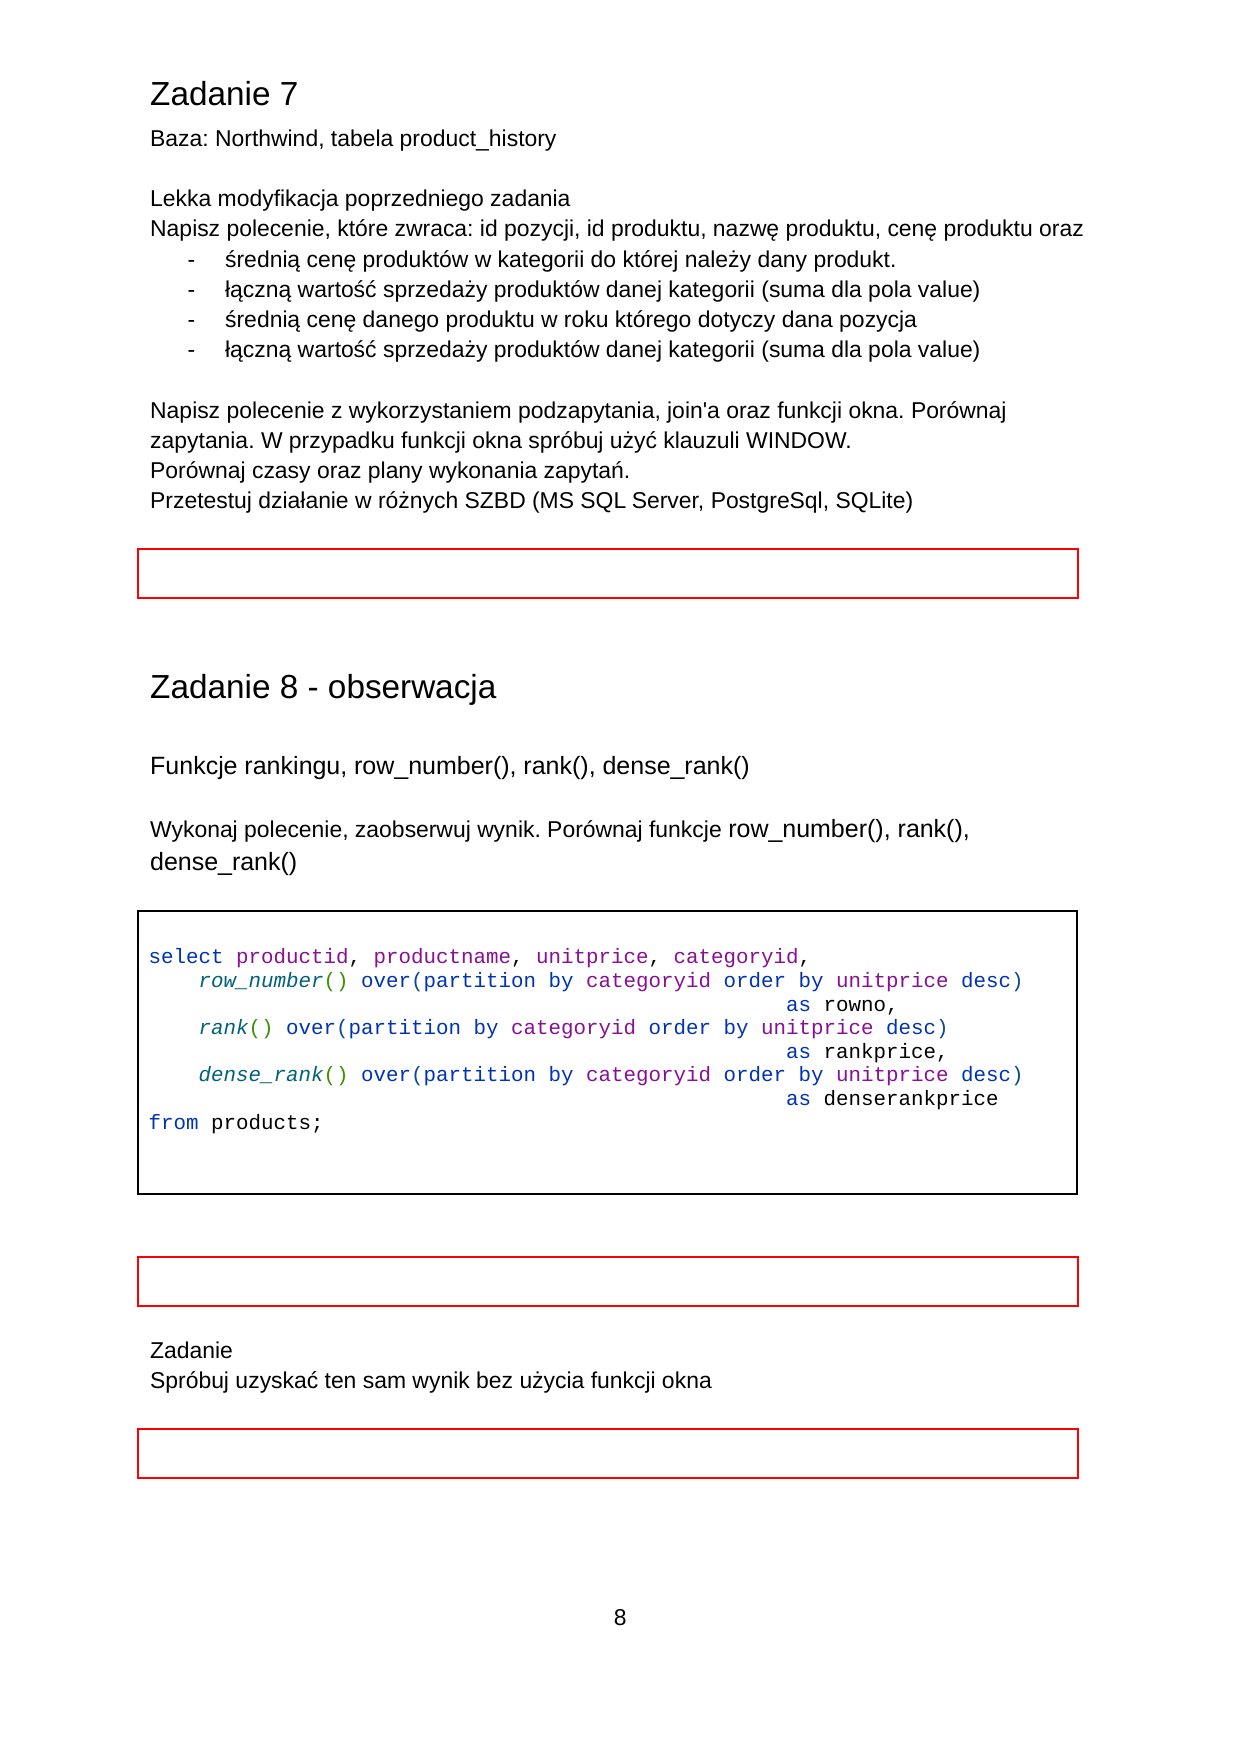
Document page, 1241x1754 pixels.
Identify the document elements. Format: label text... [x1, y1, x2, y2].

list średnią cenę produktów w kategorii do której należy dany produkt. [187, 246, 1090, 272]
subtitle Zadanie 8 - obserwacja [150, 667, 1090, 705]
list łączną wartość sprzedaży produktów danej kategorii (suma dla pola value) [187, 276, 1090, 302]
text Spróbuj uzyskać ten sam wynik bez użycia funkcji okna [150, 1367, 1090, 1394]
table_header select productid, productname, unitprice, categoryid, row_number() over(partition by categoryid order by unitprice desc) as rowno, rank() over(partition by categoryid order by unitprice desc) as rankprice, dense_rank() over(partition by categoryid order by unitprice desc) as denserankprice from products; [139, 912, 1076, 1193]
list łączną wartość sprzedaży produktów danej kategorii (suma dla pola value) [187, 336, 1090, 362]
text Zadanie [150, 1337, 1090, 1363]
subtitle Zadanie 7 [150, 74, 1090, 112]
text Porównaj czasy oraz plany wykonania zapytań. [150, 457, 1090, 483]
text Funkcje rankingu, row_number(), rank(), dense_rank() [150, 751, 1090, 779]
text Napisz polecenie z wykorzystaniem podzapytania, join'a oraz funkcji okna. Porównaj zapytania. W przypadku funkcji okna spróbuj użyć klauzuli WINDOW. [150, 397, 1090, 453]
text Baza: Northwind, tabela product_history [150, 125, 1090, 151]
table_header [139, 1430, 1077, 1477]
list średnią cenę danego produktu w roku którego dotyczy dana pozycja [187, 306, 1090, 332]
text Przetestuj działanie w różnych SZBD (MS SQL Server, PostgreSql, SQLite) [150, 487, 1090, 513]
text Lekka modyfikacja poprzedniego zadania [150, 185, 1090, 211]
table_header [139, 1258, 1077, 1305]
text Napisz polecenie, które zwraca: id pozycji, id produktu, nazwę produktu, cenę produktu oraz [150, 215, 1090, 242]
text Wykonaj polecenie, zaobserwuj wynik. Porównaj funkcje row_number(), rank(), dense_rank() [150, 814, 1090, 876]
table_header [139, 550, 1077, 597]
